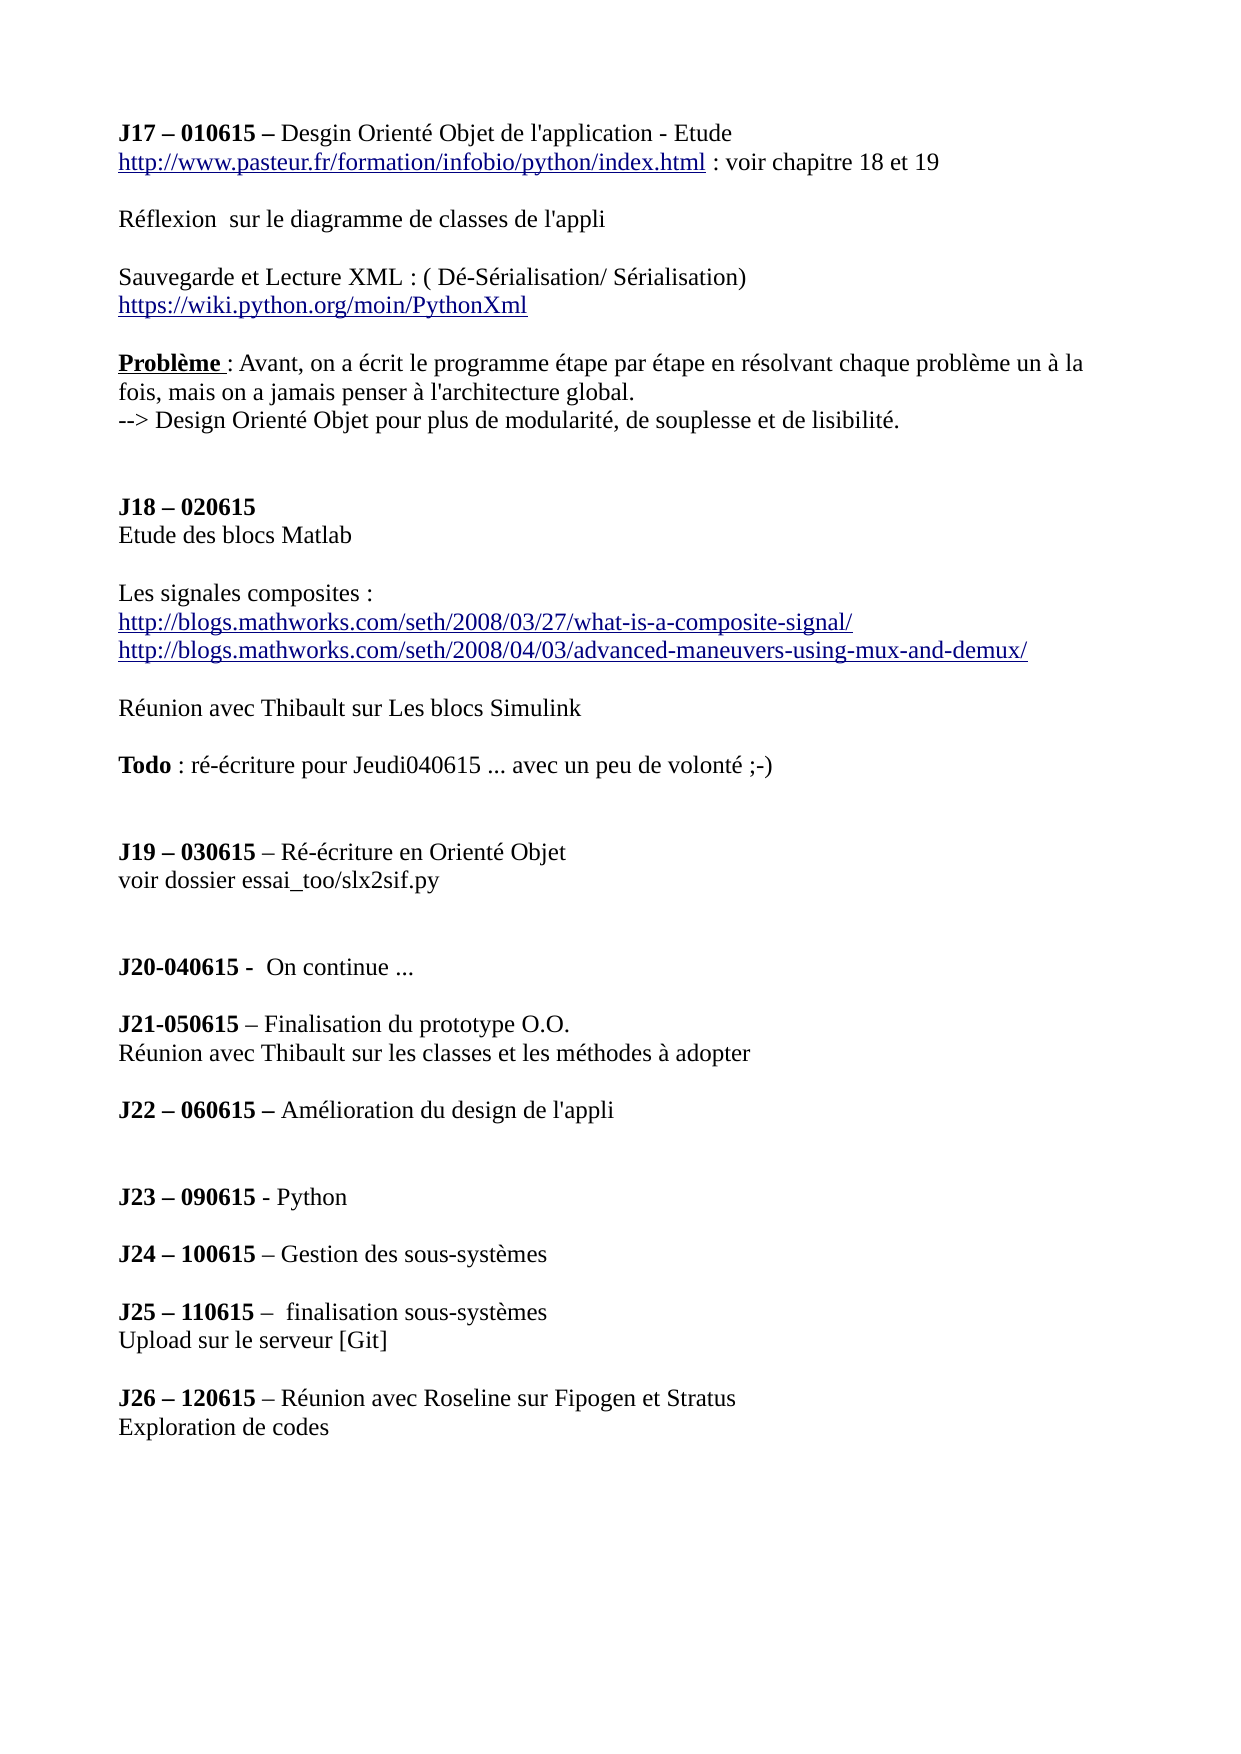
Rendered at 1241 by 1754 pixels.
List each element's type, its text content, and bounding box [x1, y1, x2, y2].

text http://blogs.mathworks.com/seth/2008/04/03/advanced-maneuvers-using-mux-and-demux/ [118, 636, 1122, 664]
text http://blogs.mathworks.com/seth/2008/03/27/what-is-a-composite-signal/ [118, 607, 1122, 636]
text --> Design Orienté Objet pour plus de modularité, de souplesse et de lisibilité. [118, 406, 1122, 434]
text Réunion avec Thibault sur les classes et les méthodes à adopter [118, 1038, 1122, 1067]
text Todo : ré-écriture pour Jeudi040615 ... avec un peu de volonté ;-) [118, 751, 1122, 779]
text J21-050615 – Finalisation du prototype O.O. [118, 1009, 1122, 1038]
text Exploration de codes [118, 1412, 1122, 1441]
text J18 – 020615 [118, 492, 1122, 521]
text Problème : Avant, on a écrit le programme étape par étape en résolvant chaque problème un à la fois, mais on a jamais penser à l'architecture global. [118, 348, 1122, 406]
text J20-040615 - On continue ... [118, 952, 1122, 981]
text J24 – 100615 – Gestion des sous-systèmes [118, 1239, 1122, 1268]
text https://wiki.python.org/moin/PythonXml [118, 291, 1122, 319]
text Réflexion sur le diagramme de classes de l'appli [118, 204, 1122, 233]
text http://www.pasteur.fr/formation/infobio/python/index.html : voir chapitre 18 et 19 [118, 147, 1122, 176]
text Les signales composites : [118, 578, 1122, 607]
text J19 – 030615 – Ré-écriture en Orienté Objet [118, 837, 1122, 866]
text Upload sur le serveur [Git] [118, 1326, 1122, 1354]
text J17 – 010615 – Desgin Orienté Objet de l'application - Etude [118, 118, 1122, 147]
text J23 – 090615 - Python [118, 1182, 1122, 1211]
text J26 – 120615 – Réunion avec Roseline sur Fipogen et Stratus [118, 1383, 1122, 1412]
text Réunion avec Thibault sur Les blocs Simulink [118, 693, 1122, 722]
text voir dossier essai_too/slx2sif.py [118, 866, 1122, 894]
text Sauvegarde et Lecture XML : ( Dé-Sérialisation/ Sérialisation) [118, 262, 1122, 291]
text J22 – 060615 – Amélioration du design de l'appli [118, 1096, 1122, 1124]
text J25 – 110615 – finalisation sous-systèmes [118, 1297, 1122, 1326]
text Etude des blocs Matlab [118, 521, 1122, 549]
